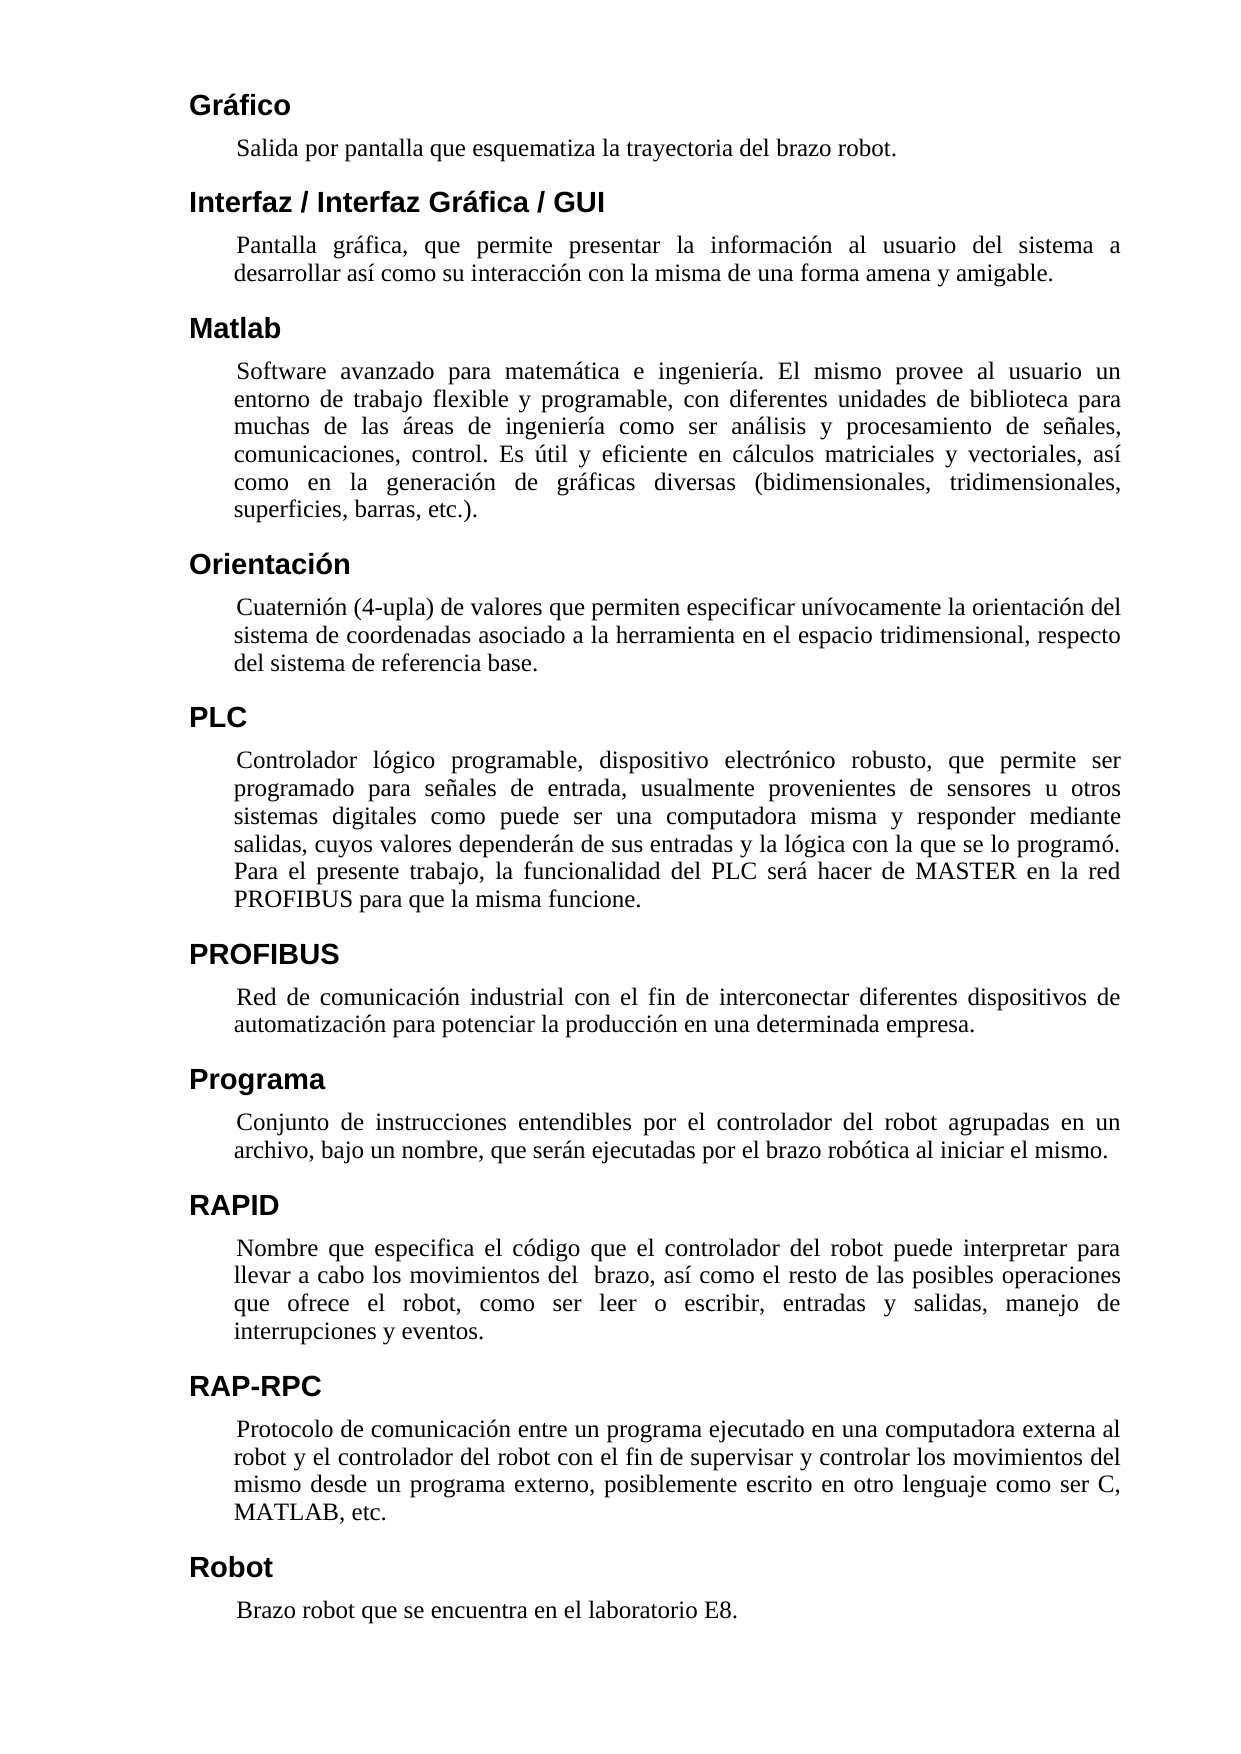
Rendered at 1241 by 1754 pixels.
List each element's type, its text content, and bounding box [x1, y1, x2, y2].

subtitle PROFIBUS [177, 938, 1122, 970]
text Salida por pantalla que esquematiza la trayectoria del brazo robot. [233, 134, 1122, 161]
text Conjunto de instrucciones entendibles por el controlador del robot agrupadas en un archivo, bajo un nombre, que serán ejecutadas por el brazo robótica al iniciar el mismo. [233, 1108, 1122, 1164]
text Software avanzado para matemática e ingeniería. El mismo provee al usuario un entorno de trabajo flexible y programable, con diferentes unidades de biblioteca para muchas de las áreas de ingeniería como ser análisis y procesamiento de señales, comunicaciones, control. Es útil y eficiente en cálculos matriciales y vectoriales, así como en la generación de gráficas diversas (bidimensionales, tridimensionales, superficies, barras, etc.). [233, 357, 1122, 523]
text Cuaternión (4-upla) de valores que permiten especificar unívocamente la orientación del sistema de coordenadas asociado a la herramienta en el espacio tridimensional, respecto del sistema de referencia base. [233, 593, 1122, 676]
text Controlador lógico programable, dispositivo electrónico robusto, que permite ser programado para señales de entrada, usualmente provenientes de sensores u otros sistemas digitales como puede ser una computadora misma y responder mediante salidas, cuyos valores dependerán de sus entradas y la lógica con la que se lo programó. Para el presente trabajo, la funcionalidad del PLC será hacer de MASTER en la red PROFIBUS para que la misma funcione. [233, 747, 1122, 913]
subtitle PLC [177, 701, 1122, 734]
text Nombre que especifica el código que el controlador del robot puede interpretar para llevar a cabo los movimientos del brazo, así como el resto de las posibles operaciones que ofrece el robot, como ser leer o escribir, entradas y salidas, manejo de interrupciones y eventos. [233, 1234, 1122, 1345]
subtitle Robot [177, 1551, 1122, 1583]
text Protocolo de comunicación entre un programa ejecutado en una computadora externa al robot y el controlador del robot con el fin de supervisar y controlar los movimientos del mismo desde un programa externo, posiblemente escrito en otro lenguaje como ser C, MATLAB, etc. [233, 1415, 1122, 1526]
subtitle Programa [177, 1063, 1122, 1096]
text Brazo robot que se encuentra en el laboratorio E8. [233, 1596, 1122, 1623]
subtitle Matlab [177, 312, 1122, 344]
subtitle Gráfico [177, 88, 1122, 121]
subtitle RAPID [177, 1189, 1122, 1221]
text Red de comunicación industrial con el fin de interconectar diferentes dispositivos de automatización para potenciar la producción en una determinada empresa. [233, 983, 1122, 1038]
subtitle RAP-RPC [177, 1370, 1122, 1402]
text Pantalla gráfica, que permite presentar la información al usuario del sistema a desarrollar así como su interacción con la misma de una forma amena y amigable. [233, 231, 1122, 287]
subtitle Orientación [177, 548, 1122, 581]
subtitle Interfaz / Interfaz Gráfica / GUI [177, 186, 1122, 219]
